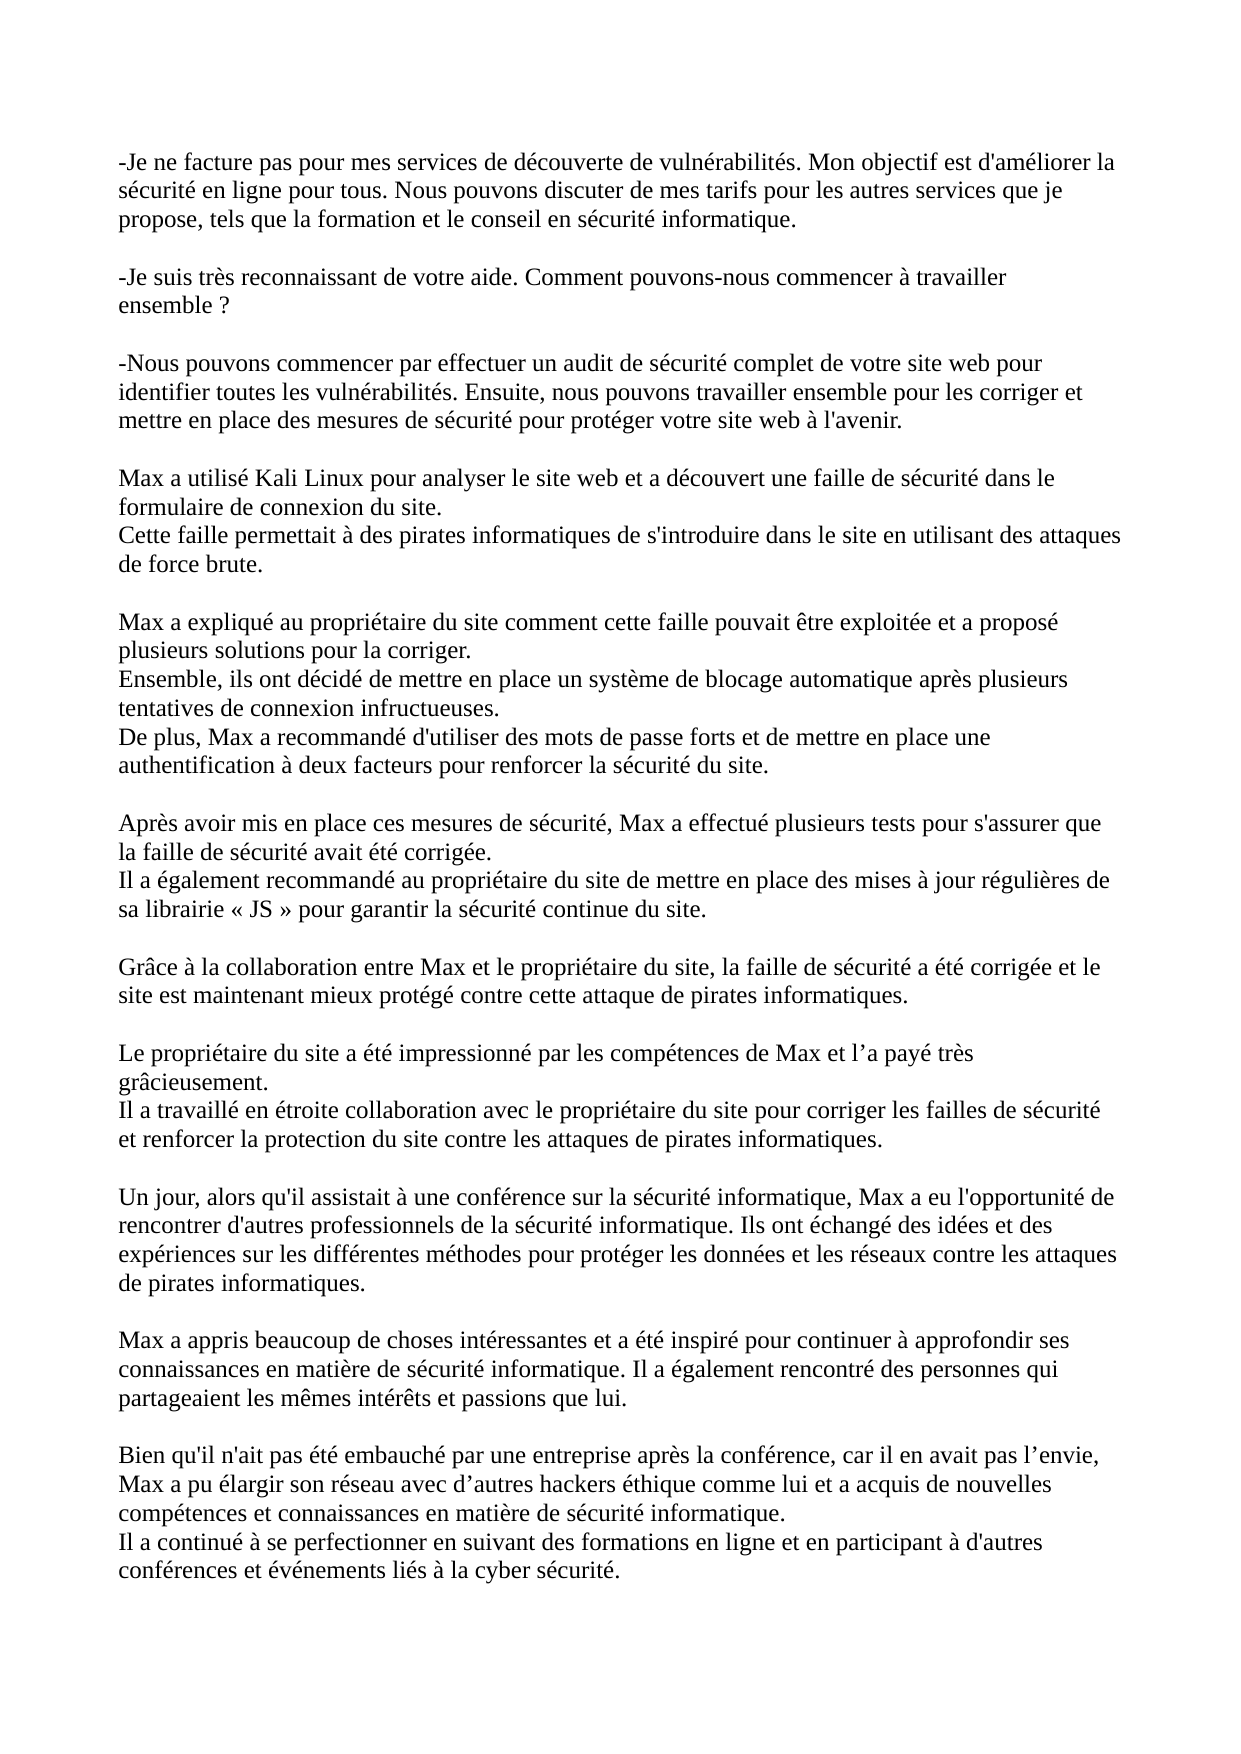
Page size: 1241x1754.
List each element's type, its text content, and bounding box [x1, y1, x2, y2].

text Max a expliqué au propriétaire du site comment cette faille pouvait être exploitée et a proposé plusieurs solutions pour la corriger. [118, 607, 1122, 664]
text Max a appris beaucoup de choses intéressantes et a été inspiré pour continuer à approfondir ses connaissances en matière de sécurité informatique. Il a également rencontré des personnes qui partageaient les mêmes intérêts et passions que lui. [118, 1326, 1122, 1412]
text -Je suis très reconnaissant de votre aide. Comment pouvons-nous commencer à travailler ensemble ? [118, 262, 1122, 319]
text Un jour, alors qu'il assistait à une conférence sur la sécurité informatique, Max a eu l'opportunité de rencontrer d'autres professionnels de la sécurité informatique. Ils ont échangé des idées et des expériences sur les différentes méthodes pour protéger les données et les réseaux contre les attaques de pirates informatiques. [118, 1182, 1122, 1297]
text Il a continué à se perfectionner en suivant des formations en ligne et en participant à d'autres conférences et événements liés à la cyber sécurité. [118, 1527, 1122, 1584]
text Il a travaillé en étroite collaboration avec le propriétaire du site pour corriger les failles de sécurité et renforcer la protection du site contre les attaques de pirates informatiques. [118, 1096, 1122, 1153]
text Il a également recommandé au propriétaire du site de mettre en place des mises à jour régulières de sa librairie « JS » pour garantir la sécurité continue du site. [118, 866, 1122, 923]
text Max a utilisé Kali Linux pour analyser le site web et a découvert une faille de sécurité dans le formulaire de connexion du site. [118, 463, 1122, 521]
text Après avoir mis en place ces mesures de sécurité, Max a effectué plusieurs tests pour s'assurer que la faille de sécurité avait été corrigée. [118, 808, 1122, 866]
text -Nous pouvons commencer par effectuer un audit de sécurité complet de votre site web pour identifier toutes les vulnérabilités. Ensuite, nous pouvons travailler ensemble pour les corriger et mettre en place des mesures de sécurité pour protéger votre site web à l'avenir. [118, 348, 1122, 434]
text Cette faille permettait à des pirates informatiques de s'introduire dans le site en utilisant des attaques de force brute. [118, 521, 1122, 578]
text Ensemble, ils ont décidé de mettre en place un système de blocage automatique après plusieurs tentatives de connexion infructueuses. [118, 664, 1122, 722]
text De plus, Max a recommandé d'utiliser des mots de passe forts et de mettre en place une authentification à deux facteurs pour renforcer la sécurité du site. [118, 722, 1122, 779]
text Grâce à la collaboration entre Max et le propriétaire du site, la faille de sécurité a été corrigée et le site est maintenant mieux protégé contre cette attaque de pirates informatiques. [118, 952, 1122, 1009]
text Bien qu'il n'ait pas été embauché par une entreprise après la conférence, car il en avait pas l’envie, Max a pu élargir son réseau avec d’autres hackers éthique comme lui et a acquis de nouvelles compétences et connaissances en matière de sécurité informatique. [118, 1441, 1122, 1527]
text Le propriétaire du site a été impressionné par les compétences de Max et l’a payé très grâcieusement. [118, 1038, 1122, 1096]
text -Je ne facture pas pour mes services de découverte de vulnérabilités. Mon objectif est d'améliorer la sécurité en ligne pour tous. Nous pouvons discuter de mes tarifs pour les autres services que je propose, tels que la formation et le conseil en sécurité informatique. [118, 147, 1122, 233]
